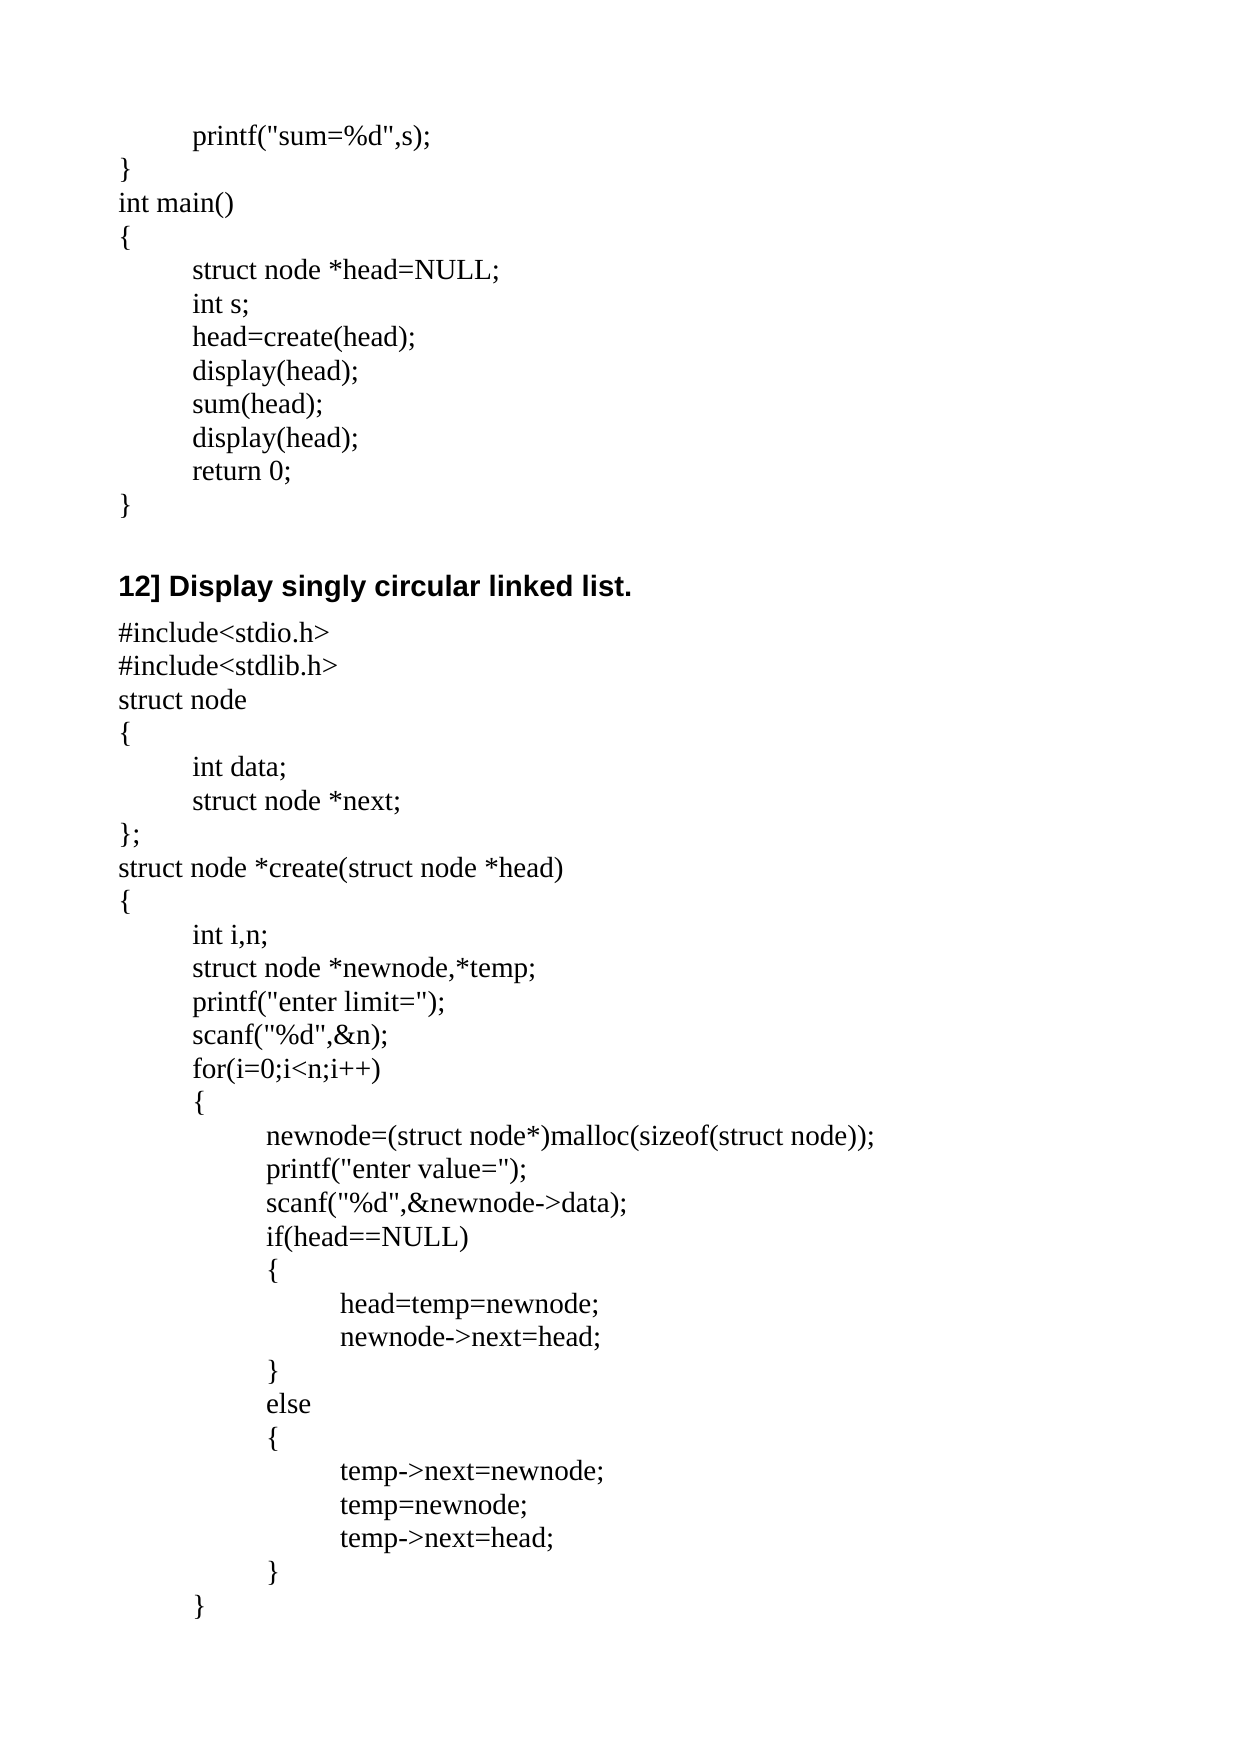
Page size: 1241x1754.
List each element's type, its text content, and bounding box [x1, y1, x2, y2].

text { [118, 1084, 1122, 1118]
text struct node [118, 682, 1122, 716]
text newnode->next=head; [118, 1319, 1122, 1353]
text } [118, 487, 1122, 521]
text return 0; [118, 453, 1122, 487]
text newnode=(struct node*)malloc(sizeof(struct node)); [118, 1118, 1122, 1152]
text for(i=0;i<n;i++) [118, 1051, 1122, 1084]
text { [118, 1252, 1122, 1286]
text temp->next=newnode; [118, 1453, 1122, 1487]
text #include<stdlib.h> [118, 648, 1122, 682]
text { [118, 883, 1122, 917]
text head=temp=newnode; [118, 1286, 1122, 1319]
text struct node *create(struct node *head) [118, 850, 1122, 883]
text } [118, 1554, 1122, 1588]
text printf("enter limit="); [118, 984, 1122, 1017]
text else [118, 1386, 1122, 1420]
text int i,n; [118, 917, 1122, 950]
text display(head); [118, 353, 1122, 386]
text { [118, 219, 1122, 252]
text { [118, 716, 1122, 749]
text } [118, 1588, 1122, 1621]
subtitle 12] Display singly circular linked list. [118, 569, 1122, 602]
text display(head); [118, 420, 1122, 453]
text { [118, 1420, 1122, 1453]
text } [118, 152, 1122, 185]
text int data; [118, 749, 1122, 783]
text printf("sum=%d",s); [118, 118, 1122, 152]
text scanf("%d",&n); [118, 1017, 1122, 1051]
text temp=newnode; [118, 1487, 1122, 1521]
text struct node *head=NULL; [118, 252, 1122, 286]
text } [118, 1353, 1122, 1386]
text head=create(head); [118, 319, 1122, 353]
text int main() [118, 185, 1122, 219]
text int s; [118, 286, 1122, 319]
text #include<stdio.h> [118, 615, 1122, 648]
text printf("enter value="); [118, 1152, 1122, 1185]
text struct node *newnode,*temp; [118, 950, 1122, 984]
text temp->next=head; [118, 1521, 1122, 1554]
text scanf("%d",&newnode->data); [118, 1185, 1122, 1219]
text sum(head); [118, 386, 1122, 420]
text if(head==NULL) [118, 1219, 1122, 1252]
text struct node *next; [118, 783, 1122, 816]
text }; [118, 816, 1122, 850]
